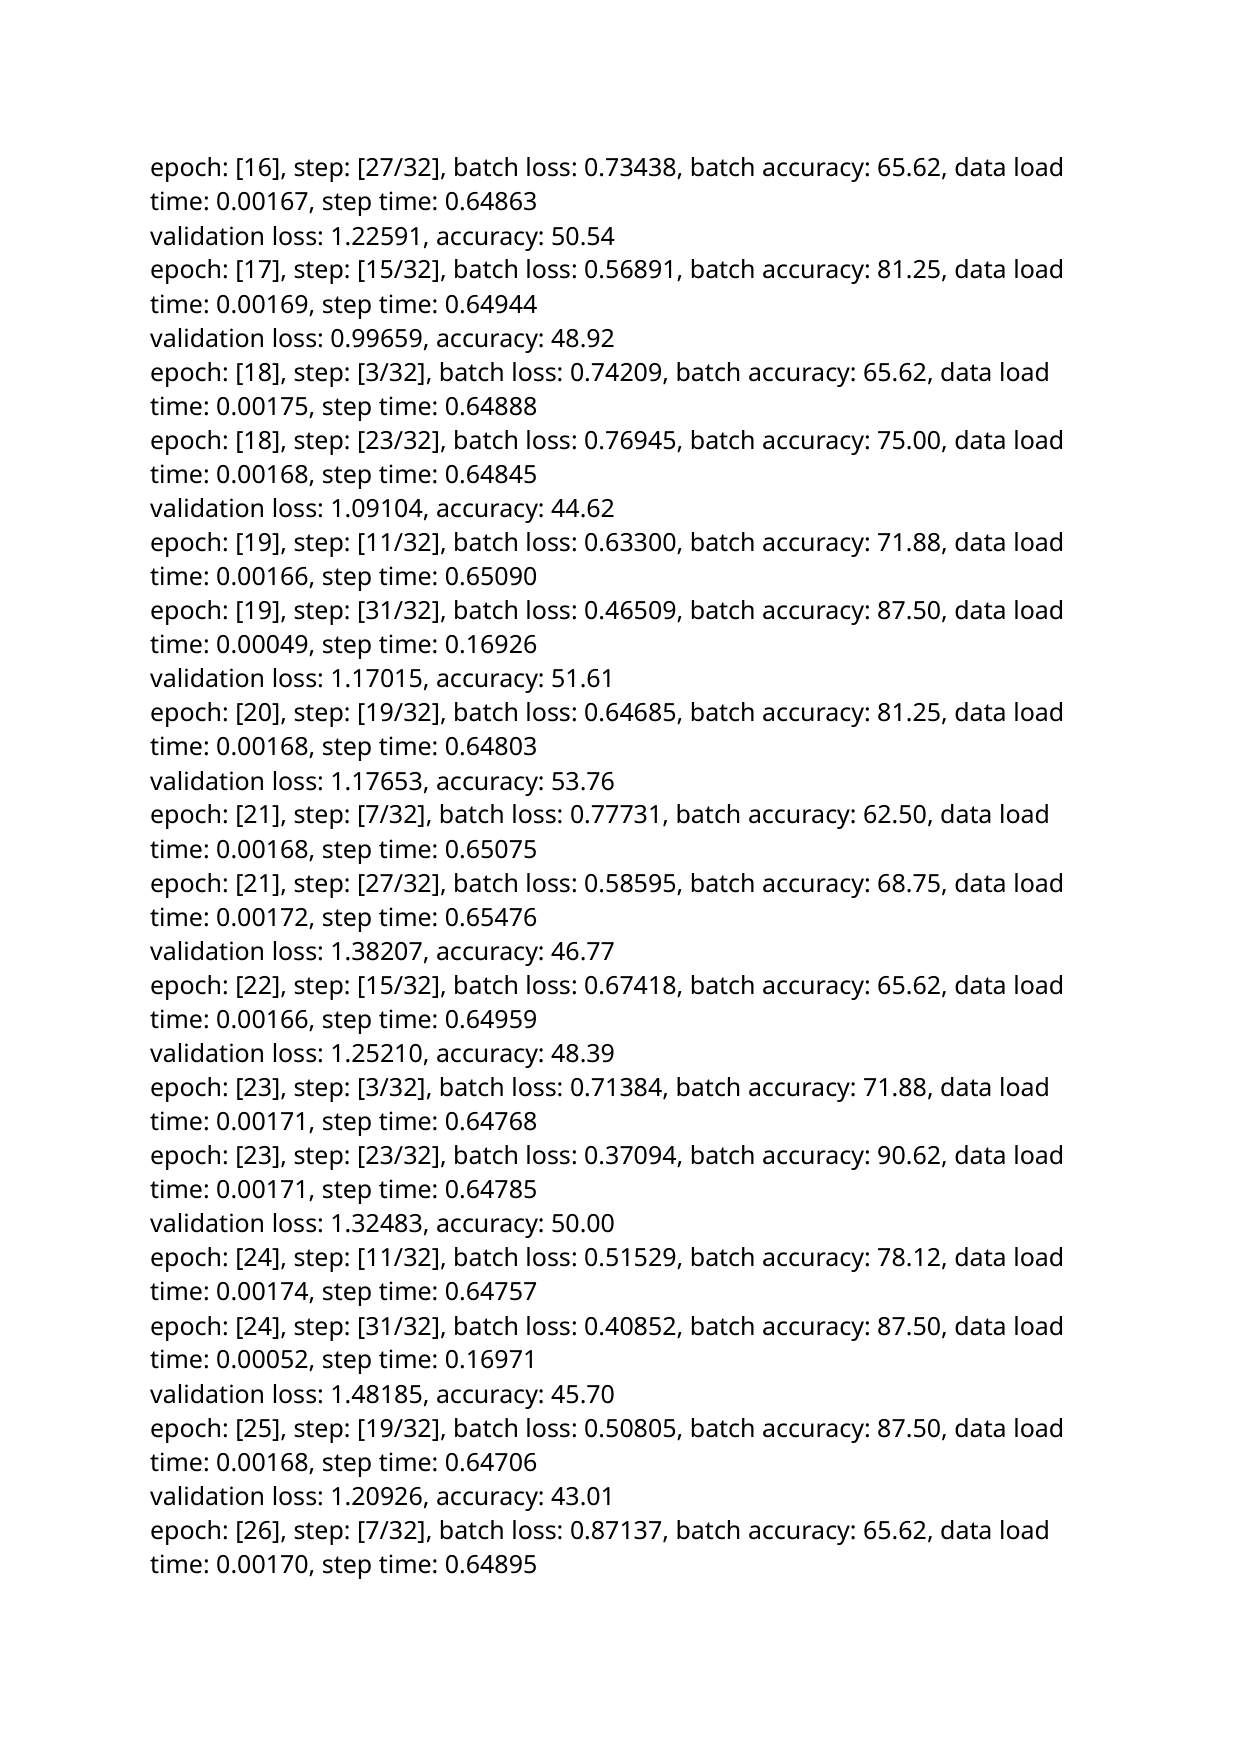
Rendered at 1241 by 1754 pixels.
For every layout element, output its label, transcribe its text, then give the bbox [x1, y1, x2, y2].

text epoch: [26], step: [7/32], batch loss: 0.87137, batch accuracy: 65.62, data load time: 0.00170, step time: 0.64895 [150, 1512, 1090, 1581]
text validation loss: 1.17015, accuracy: 51.61 [150, 661, 1090, 695]
text epoch: [21], step: [7/32], batch loss: 0.77731, batch accuracy: 62.50, data load time: 0.00168, step time: 0.65075 [150, 797, 1090, 865]
text validation loss: 1.09104, accuracy: 44.62 [150, 491, 1090, 525]
text epoch: [23], step: [3/32], batch loss: 0.71384, batch accuracy: 71.88, data load time: 0.00171, step time: 0.64768 [150, 1070, 1090, 1138]
text validation loss: 1.17653, accuracy: 53.76 [150, 763, 1090, 797]
text epoch: [25], step: [19/32], batch loss: 0.50805, batch accuracy: 87.50, data load time: 0.00168, step time: 0.64706 [150, 1410, 1090, 1478]
text validation loss: 1.20926, accuracy: 43.01 [150, 1478, 1090, 1512]
text epoch: [23], step: [23/32], batch loss: 0.37094, batch accuracy: 90.62, data load time: 0.00171, step time: 0.64785 [150, 1138, 1090, 1206]
text epoch: [24], step: [11/32], batch loss: 0.51529, batch accuracy: 78.12, data load time: 0.00174, step time: 0.64757 [150, 1240, 1090, 1308]
text epoch: [17], step: [15/32], batch loss: 0.56891, batch accuracy: 81.25, data load time: 0.00169, step time: 0.64944 [150, 252, 1090, 320]
text validation loss: 1.38207, accuracy: 46.77 [150, 933, 1090, 967]
text epoch: [24], step: [31/32], batch loss: 0.40852, batch accuracy: 87.50, data load time: 0.00052, step time: 0.16971 [150, 1308, 1090, 1376]
text validation loss: 1.48185, accuracy: 45.70 [150, 1376, 1090, 1410]
text validation loss: 1.25210, accuracy: 48.39 [150, 1036, 1090, 1070]
text validation loss: 1.32483, accuracy: 50.00 [150, 1206, 1090, 1240]
text validation loss: 0.99659, accuracy: 48.92 [150, 320, 1090, 354]
text epoch: [19], step: [11/32], batch loss: 0.63300, batch accuracy: 71.88, data load time: 0.00166, step time: 0.65090 [150, 525, 1090, 593]
text epoch: [22], step: [15/32], batch loss: 0.67418, batch accuracy: 65.62, data load time: 0.00166, step time: 0.64959 [150, 967, 1090, 1036]
text epoch: [18], step: [23/32], batch loss: 0.76945, batch accuracy: 75.00, data load time: 0.00168, step time: 0.64845 [150, 422, 1090, 491]
text epoch: [20], step: [19/32], batch loss: 0.64685, batch accuracy: 81.25, data load time: 0.00168, step time: 0.64803 [150, 695, 1090, 763]
text epoch: [18], step: [3/32], batch loss: 0.74209, batch accuracy: 65.62, data load time: 0.00175, step time: 0.64888 [150, 354, 1090, 422]
text validation loss: 1.22591, accuracy: 50.54 [150, 218, 1090, 252]
text epoch: [19], step: [31/32], batch loss: 0.46509, batch accuracy: 87.50, data load time: 0.00049, step time: 0.16926 [150, 593, 1090, 661]
text epoch: [21], step: [27/32], batch loss: 0.58595, batch accuracy: 68.75, data load time: 0.00172, step time: 0.65476 [150, 865, 1090, 933]
text epoch: [16], step: [27/32], batch loss: 0.73438, batch accuracy: 65.62, data load time: 0.00167, step time: 0.64863 [150, 150, 1090, 218]
